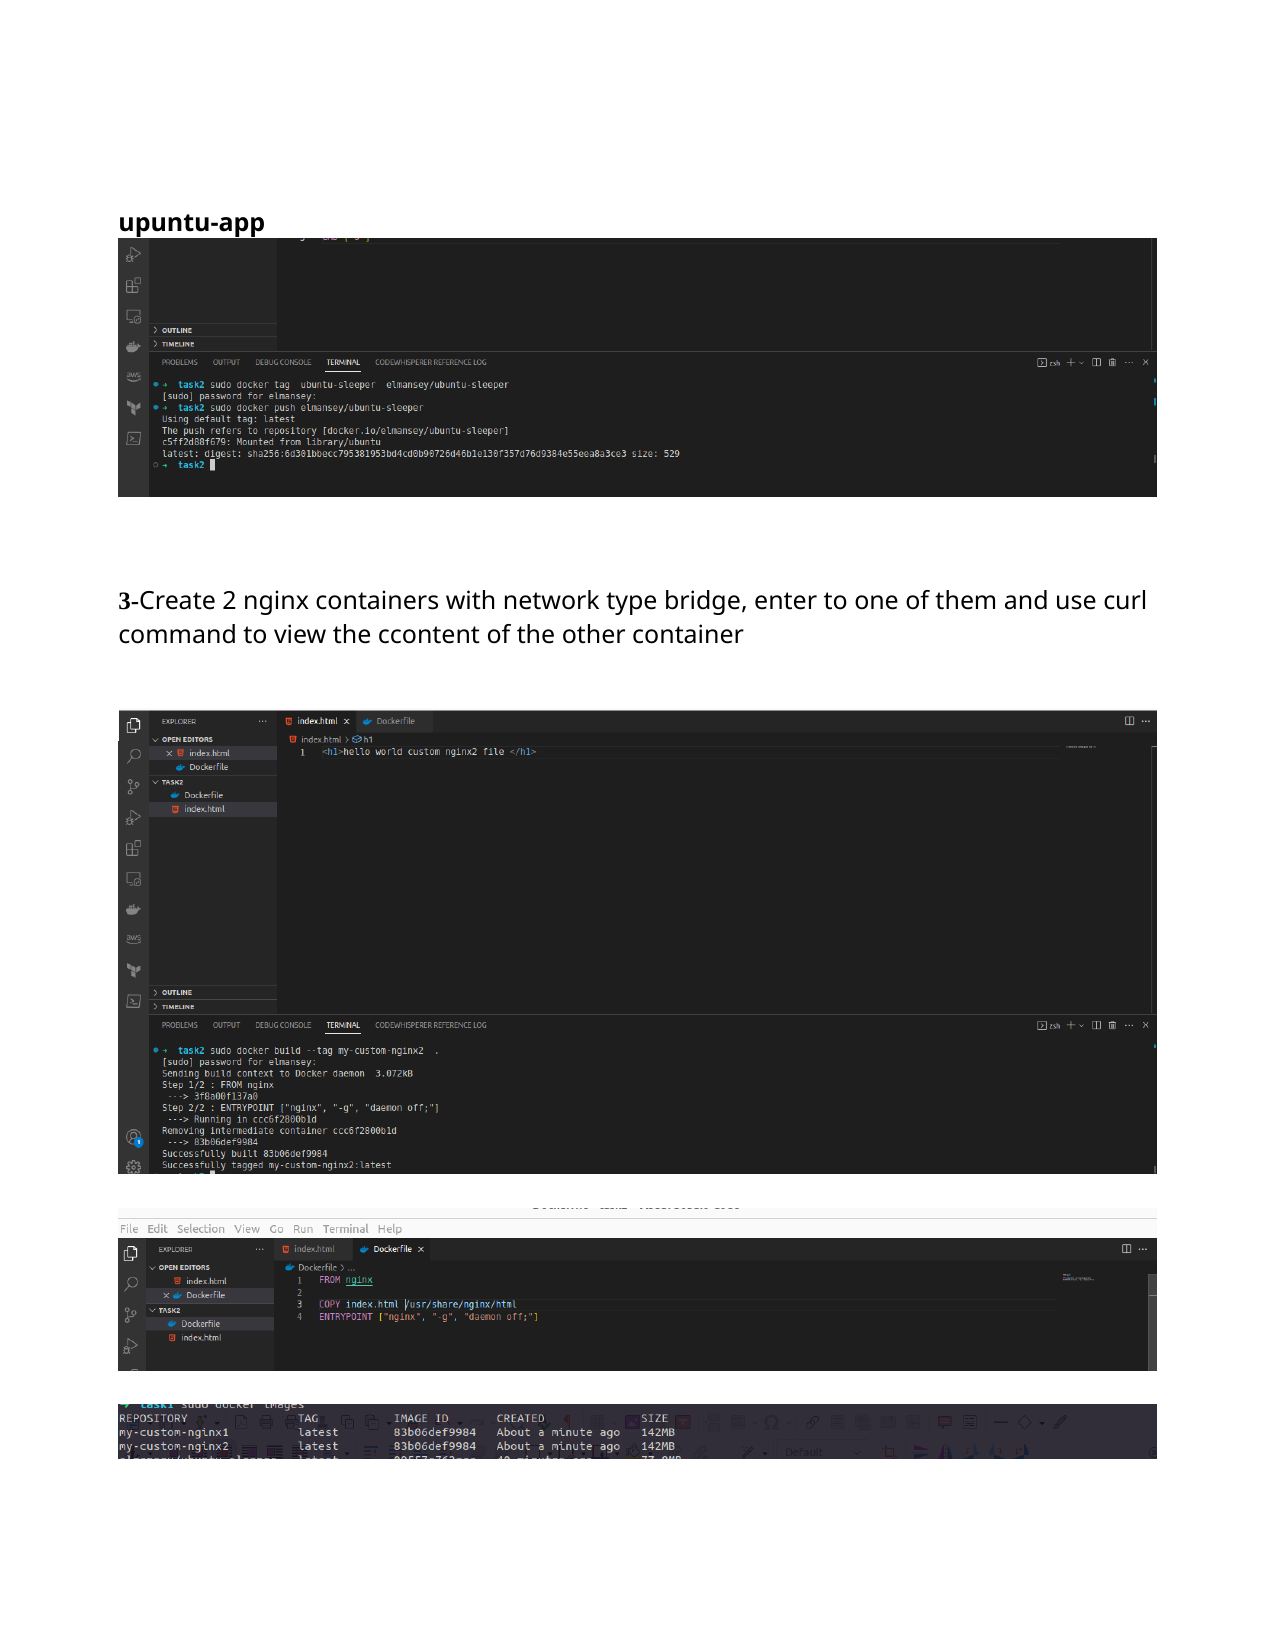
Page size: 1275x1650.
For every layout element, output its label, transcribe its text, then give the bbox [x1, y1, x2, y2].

picture [118, 1208, 1157, 1371]
picture [118, 238, 1157, 497]
picture [118, 708, 1157, 1174]
picture [118, 1404, 1157, 1459]
text upuntu-app [118, 204, 1157, 238]
text 3-Create 2 nginx containers with network type bridge, enter to one of them and use curl command to view the ccontent of the other container [118, 582, 1157, 651]
